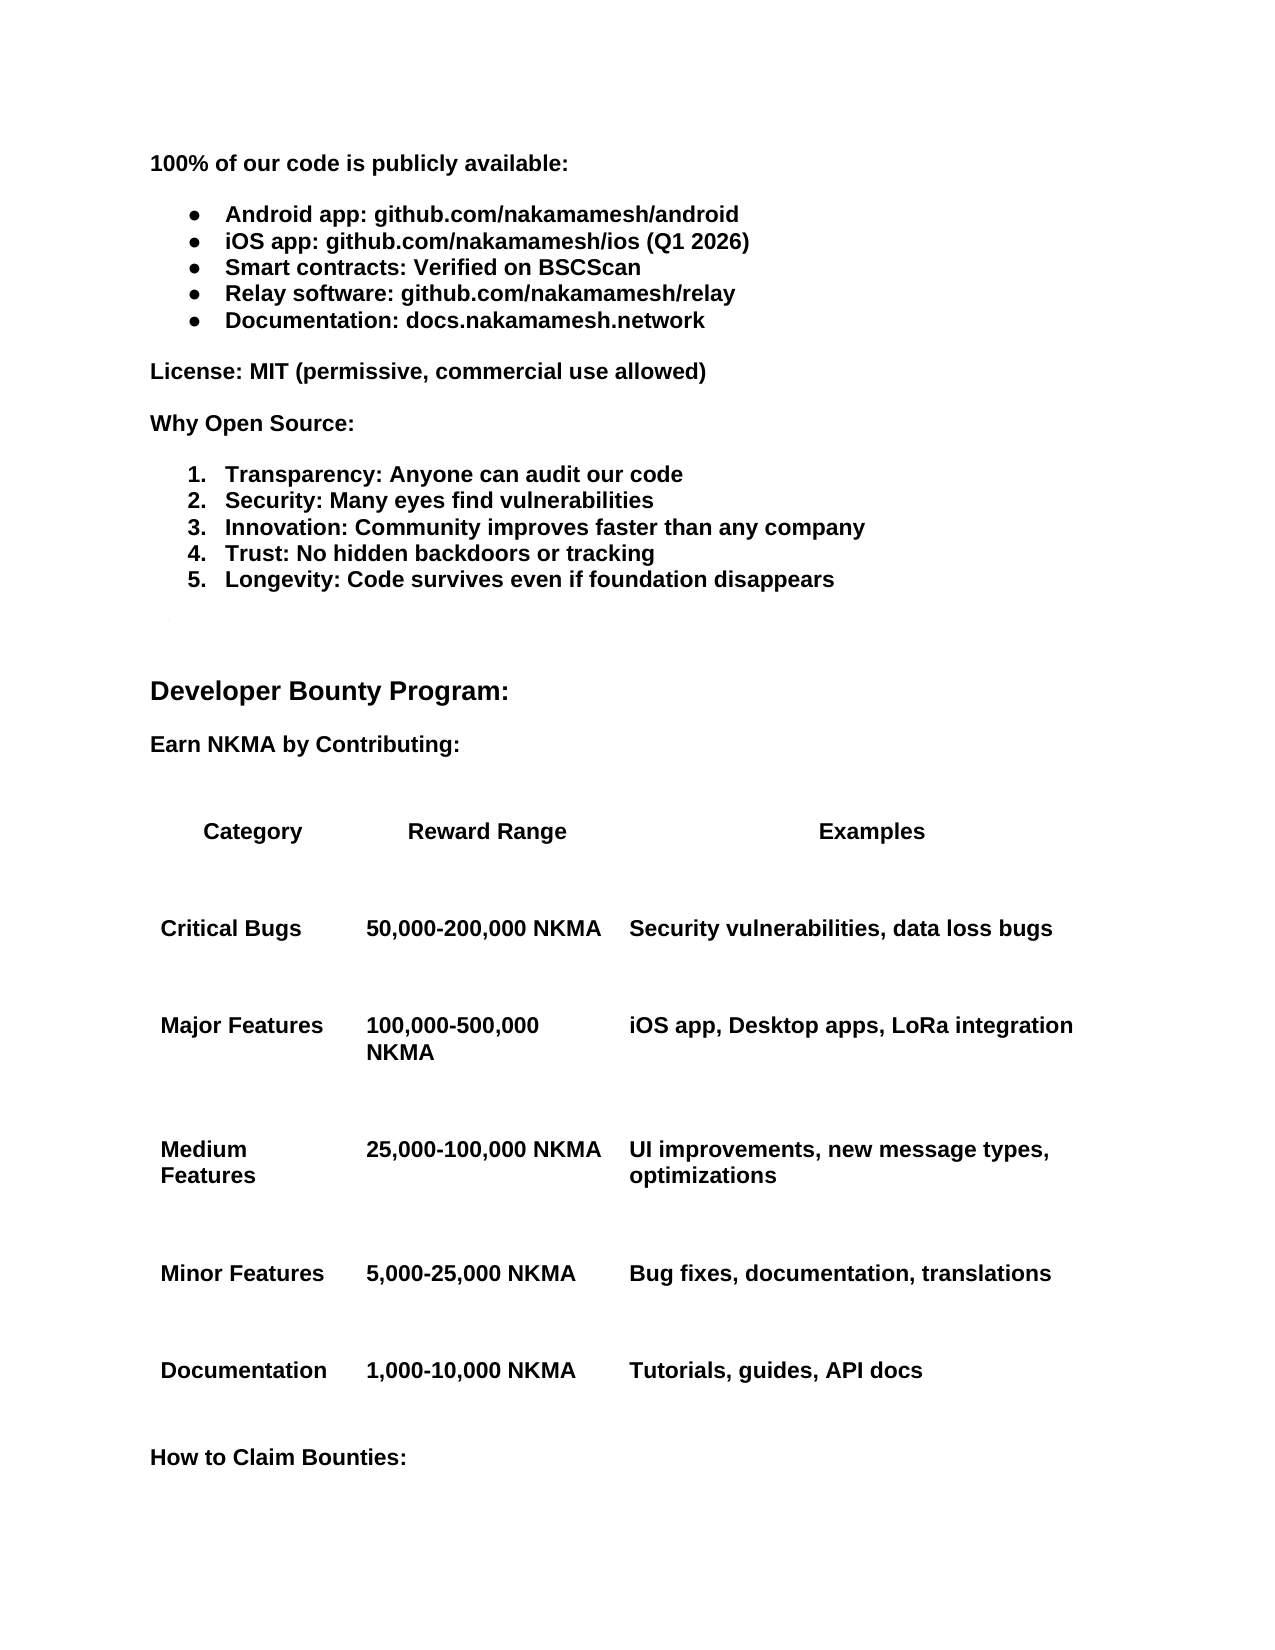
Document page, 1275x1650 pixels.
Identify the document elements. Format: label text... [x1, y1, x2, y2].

table_cell 50,000-200,000 NKMA [356, 880, 619, 977]
table_cell 1,000-10,000 NKMA [356, 1321, 619, 1418]
table_cell Critical Bugs [150, 880, 356, 977]
list Security: Many eyes find vulnerabilities [187, 487, 1125, 513]
table_cell Tutorials, guides, API docs [619, 1321, 1125, 1418]
list Transparency: Anyone can audit our code [187, 461, 1125, 487]
table_cell 25,000-100,000 NKMA [356, 1101, 619, 1224]
list Innovation: Community improves faster than any company [187, 513, 1125, 540]
list Documentation: docs.nakamamesh.network [187, 307, 1125, 333]
list Relay software: github.com/nakamamesh/relay [187, 280, 1125, 307]
table_cell Bug fixes, documentation, translations [619, 1224, 1125, 1321]
list Longevity: Code survives even if foundation disappears [187, 566, 1125, 593]
table_cell 100,000-500,000 NKMA [356, 977, 619, 1101]
table_cell Major Features [150, 977, 356, 1101]
table_header Reward Range [356, 783, 619, 880]
text Why Open Source: [150, 409, 1125, 436]
text Earn NKMA by Contributing: [150, 731, 1125, 758]
table_cell Minor Features [150, 1224, 356, 1321]
text 100% of our code is publicly available: [150, 150, 1125, 176]
list iOS app: github.com/nakamamesh/ios (Q1 2026) [187, 228, 1125, 254]
table_header Examples [619, 783, 1125, 880]
table_cell Security vulnerabilities, data loss bugs [619, 880, 1125, 977]
list Android app: github.com/nakamamesh/android [187, 201, 1125, 228]
subtitle Developer Bounty Program: [150, 675, 1125, 706]
table_cell Documentation [150, 1321, 356, 1418]
text License: MIT (permissive, commercial use allowed) [150, 358, 1125, 384]
text How to Claim Bounties: [150, 1443, 1125, 1470]
table_header Category [150, 783, 356, 880]
table_cell UI improvements, new message types, optimizations [619, 1101, 1125, 1224]
table_cell Medium Features [150, 1101, 356, 1224]
list Smart contracts: Verified on BSCScan [187, 254, 1125, 280]
table_cell iOS app, Desktop apps, LoRa integration [619, 977, 1125, 1101]
table_cell 5,000-25,000 NKMA [356, 1224, 619, 1321]
list Trust: No hidden backdoors or tracking [187, 540, 1125, 566]
